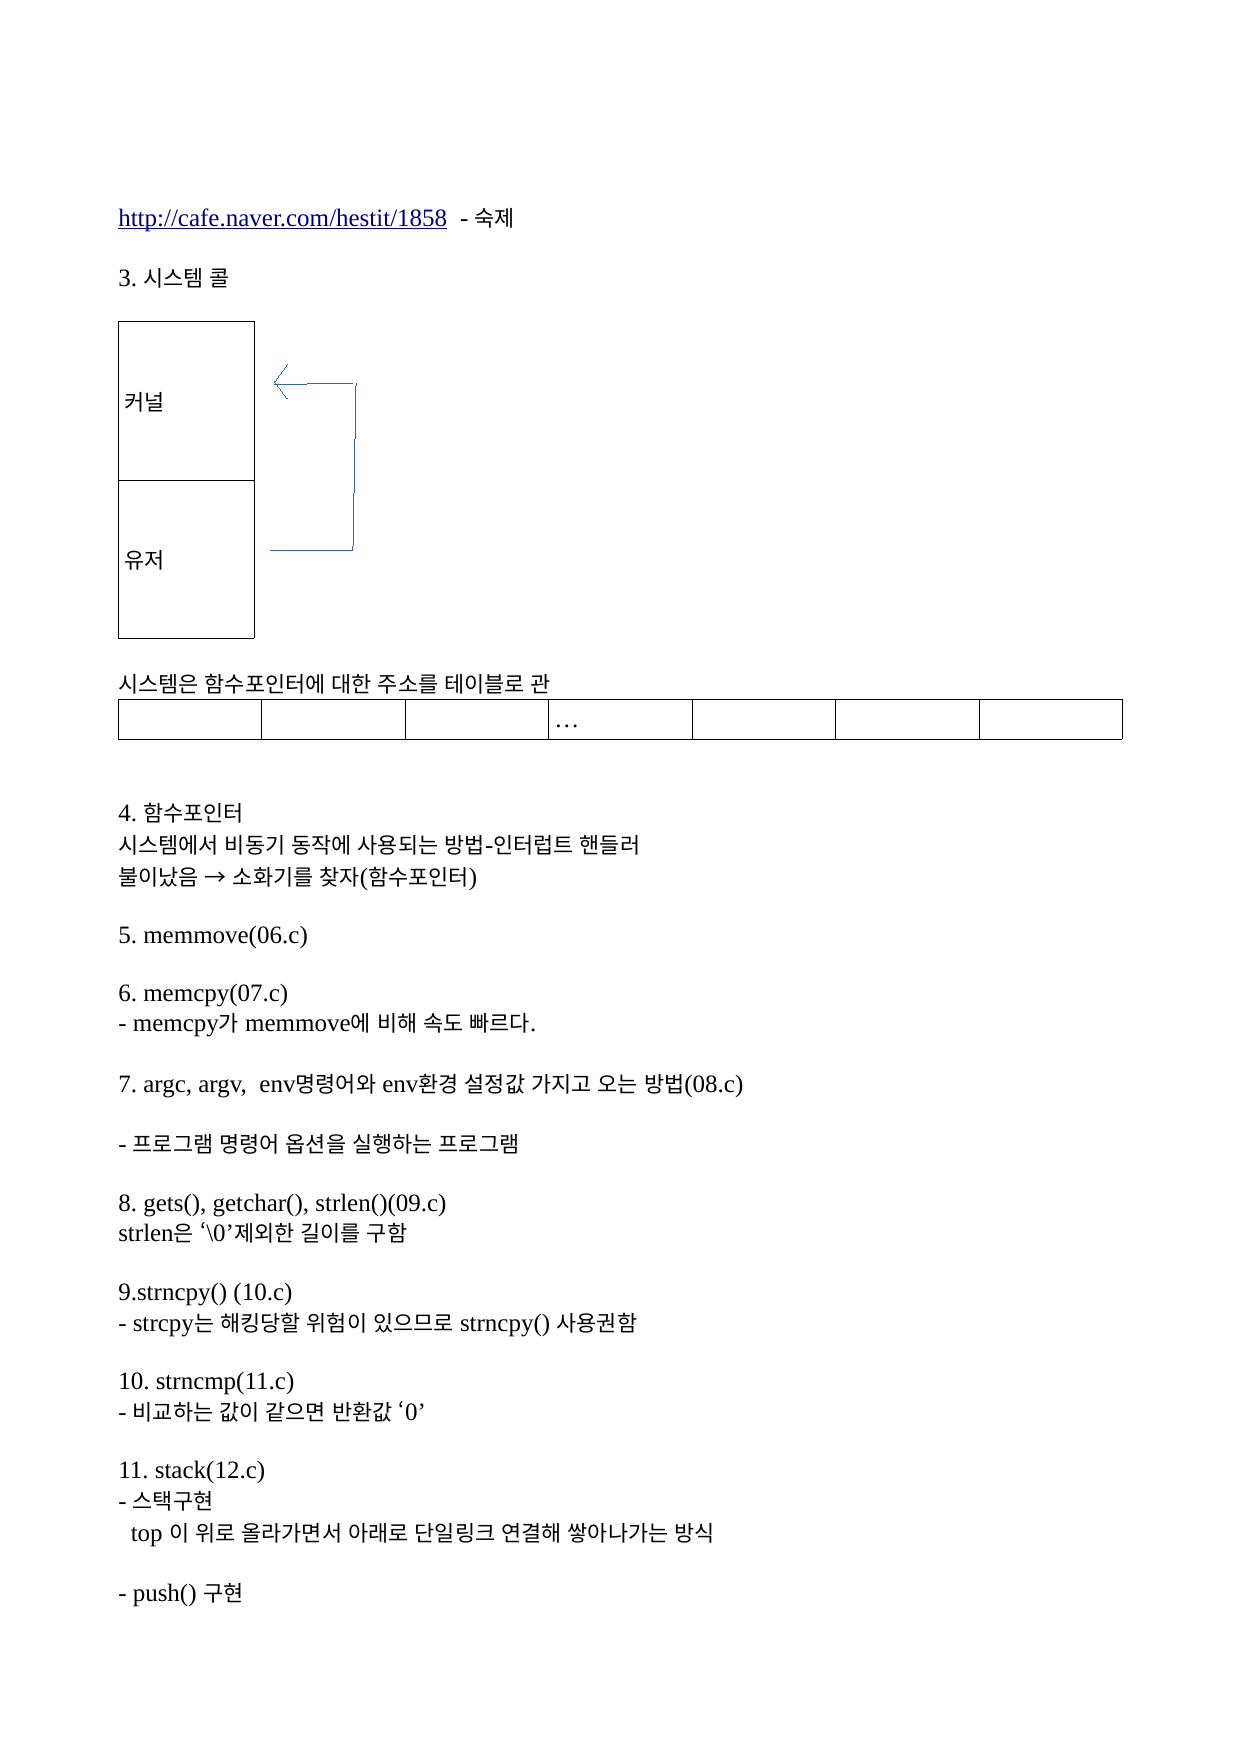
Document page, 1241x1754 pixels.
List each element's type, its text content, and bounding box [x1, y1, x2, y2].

text 10. strncmp(11.c) [118, 1366, 1122, 1395]
text http://cafe.naver.com/hestit/1858 - 숙제 [118, 201, 1122, 232]
text top 이 위로 올라가면서 아래로 단일링크 연결해 쌓아나가는 방식 [118, 1516, 1122, 1547]
text 6. memcpy(07.c) [118, 978, 1122, 1006]
table_header … [549, 700, 692, 739]
table_header [262, 700, 405, 739]
text - 프로그램 명령어 옵션을 실행하는 프로그램 [118, 1127, 1122, 1159]
text 8. gets(), getchar(), strlen()(09.c) [118, 1188, 1122, 1216]
text 시스템은 함수포인터에 대한 주소를 테이블로 관 [118, 667, 1122, 698]
table_header [119, 700, 261, 739]
table_cell 유저 [119, 481, 254, 638]
text 7. argc, argv, env명령어와 env환경 설정값 가지고 오는 방법(08.c) [118, 1067, 1122, 1098]
text 5. memmove(06.c) [118, 920, 1122, 949]
table_header [693, 700, 835, 739]
table_header [836, 700, 979, 739]
text - 스택구현 [118, 1484, 1122, 1516]
table_header [980, 700, 1122, 739]
text 시스템에서 비동기 동작에 사용되는 방법-인터럽트 핸들러 [118, 828, 1122, 860]
text - 비교하는 값이 같으면 반환값 ‘0’ [118, 1395, 1122, 1426]
text - strcpy는 해킹당할 위험이 있으므로 strncpy() 사용권함 [118, 1306, 1122, 1337]
text 3. 시스템 콜 [118, 261, 1122, 293]
table_header [406, 700, 548, 739]
table_header [118, 161, 129, 172]
text 9.strncpy() (10.c) [118, 1277, 1122, 1306]
text 불이났음 → 소화기를 찾자(함수포인터) [118, 860, 1122, 891]
text strlen은 ‘\0’제외한 길이를 구함 [118, 1216, 1122, 1248]
text 4. 함수포인터 [118, 796, 1122, 828]
text 11. stack(12.c) [118, 1455, 1122, 1484]
text - push() 구현 [118, 1576, 1122, 1608]
text - memcpy가 memmove에 비해 속도 빠르다. [118, 1006, 1122, 1038]
table_header 커널 [119, 322, 254, 480]
